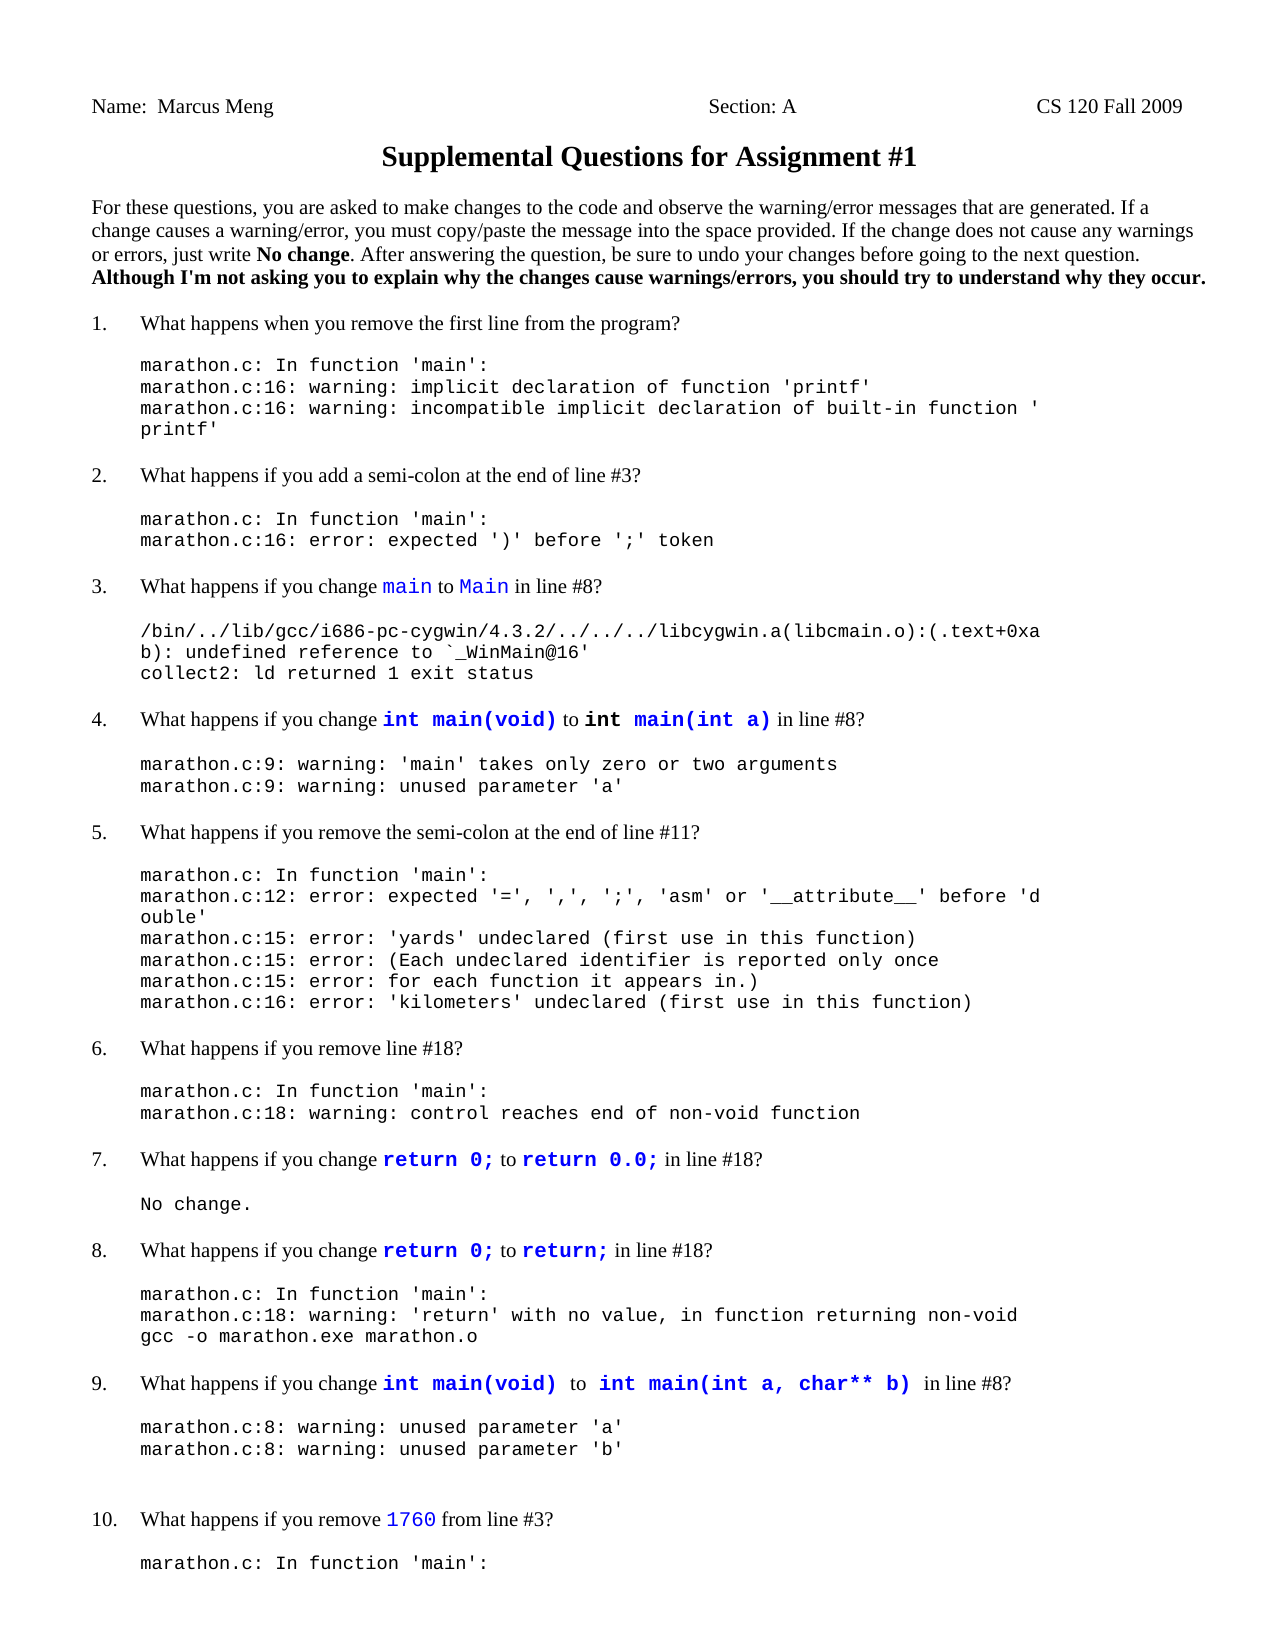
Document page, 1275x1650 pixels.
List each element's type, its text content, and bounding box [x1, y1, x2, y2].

table_header What happens if you remove line #18? marathon.c: In function 'main': marathon.c:18: warning: control reaches end of non-void function [129, 1037, 1216, 1125]
text For these questions, you are asked to make changes to the code and observe the warning/error messages that are generated. If a change causes a warning/error, you must copy/paste the message into the space provided. If the change does not cause any warnings or errors, just write No change. After answering the question, be sure to undo your changes before going to the next question. Although I'm not asking you to explain why the changes cause warnings/errors, you should try to understand why they occur. [91, 196, 1207, 289]
table_header What happens when you remove the first line from the program? marathon.c: In function 'main': marathon.c:16: warning: implicit declaration of function 'printf' marathon.c:16: warning: incompatible implicit declaration of built-in function ' printf' [129, 312, 1215, 441]
table_header 2. [80, 464, 129, 552]
table_header What happens if you change return 0; to return 0.0; in line #18? No change. [129, 1148, 1215, 1216]
table_header Name: Marcus Meng [80, 95, 688, 118]
table_header 10. [80, 1508, 129, 1575]
table_header What happens if you change main to Main in line #8? /bin/../lib/gcc/i686-pc-cygwin/4.3.2/../../../libcygwin.a(libcmain.o):(.text+0xa b): undefined reference to `_WinMain@16' collect2: ld returned 1 exit status [129, 575, 1219, 685]
table_header What happens if you remove 1760 from line #3? marathon.c: In function 'main': [129, 1508, 1216, 1575]
table_header 9. [80, 1372, 129, 1461]
text Supplemental Questions for Assignment #1 [91, 141, 1207, 173]
table_header 8. [80, 1239, 129, 1348]
table_header What happens if you change return 0; to return; in line #18? marathon.c: In function 'main': marathon.c:18: warning: 'return' with no value, in function returning non-void gcc -o marathon.exe marathon.o [129, 1239, 1215, 1348]
table_header What happens if you remove the semi-colon at the end of line #11? marathon.c: In function 'main': marathon.c:12: error: expected '=', ',', ';', 'asm' or '__attribute__' before 'd ouble' marathon.c:15: error: 'yards' undeclared (first use in this function) marathon.c:15: error: (Each undeclared identifier is reported only once marathon.c:15: error: for each function it appears in.) marathon.c:16: error: 'kilometers' undeclared (first use in this function) [129, 821, 1217, 1014]
table_header 3. [80, 575, 129, 685]
table_header 7. [80, 1148, 129, 1216]
table_header 1. [80, 312, 129, 441]
table_header What happens if you change int main(void) to int main(int a) in line #8? marathon.c:9: warning: 'main' takes only zero or two arguments marathon.c:9: warning: unused parameter 'a' [129, 708, 1217, 798]
table_header 6. [80, 1037, 129, 1125]
table_header 5. [80, 821, 129, 1014]
table_header 4. [80, 708, 129, 798]
table_header What happens if you change int main(void) to int main(int a, char** b) in line #8? marathon.c:8: warning: unused parameter 'a' marathon.c:8: warning: unused parameter 'b' [129, 1372, 1215, 1461]
table_header What happens if you add a semi-colon at the end of line #3? marathon.c: In function 'main': marathon.c:16: error: expected ')' before ';' token [129, 464, 1216, 552]
table_header Section: A CS 120 Fall 2009 [689, 95, 1194, 118]
